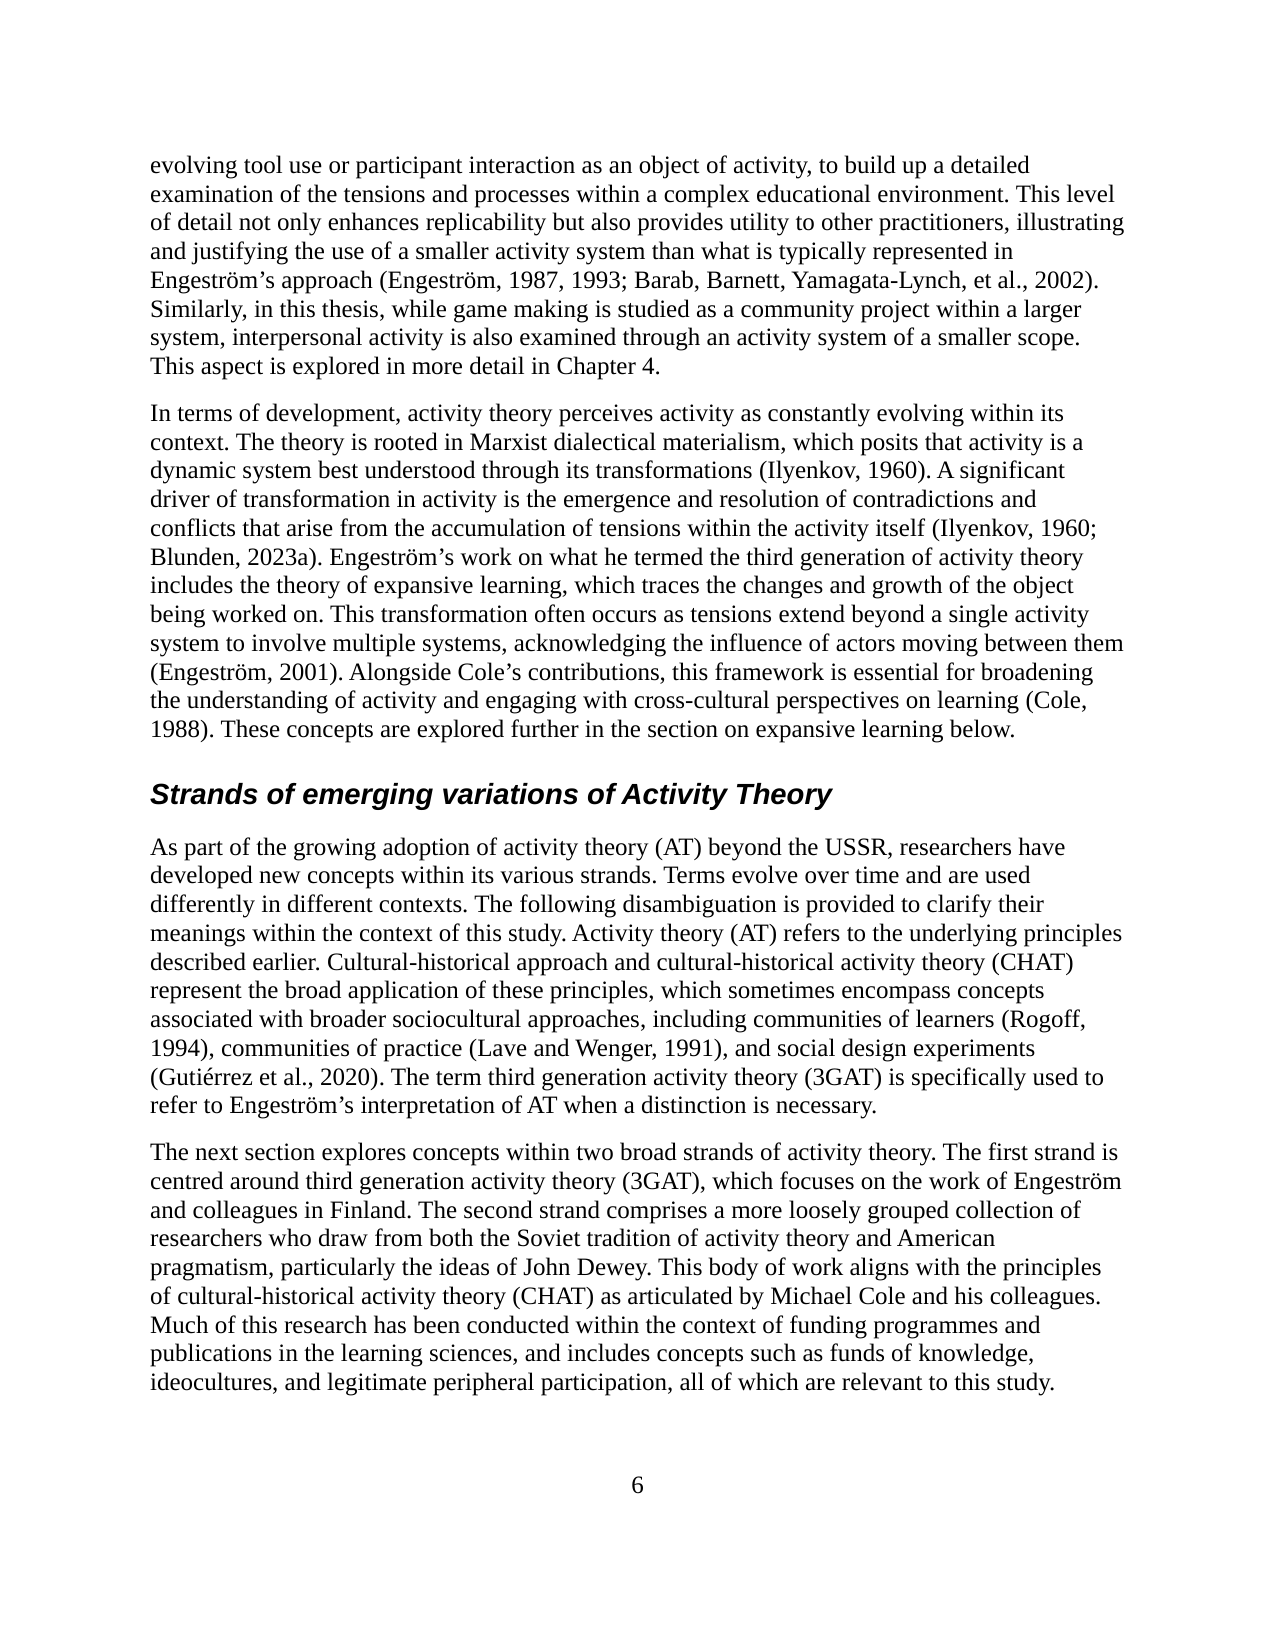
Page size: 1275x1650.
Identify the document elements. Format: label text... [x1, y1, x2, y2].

text In terms of development, activity theory perceives activity as constantly evolving within its context. The theory is rooted in Marxist dialectical materialism, which posits that activity is a dynamic system best understood through its transformations (Ilyenkov, 1960). A significant driver of transformation in activity is the emergence and resolution of contradictions and conflicts that arise from the accumulation of tensions within the activity itself (Ilyenkov, 1960; Blunden, 2023a). Engeström’s work on what he termed the third generation of activity theory includes the theory of expansive learning, which traces the changes and growth of the object being worked on. This transformation often occurs as tensions extend beyond a single activity system to involve multiple systems, acknowledging the influence of actors moving between them (Engeström, 2001). Alongside Cole’s contributions, this framework is essential for broadening the understanding of activity and engaging with cross-cultural perspectives on learning (Cole, 1988). These concepts are explored further in the section on expansive learning below. [150, 398, 1125, 743]
subtitle Strands of emerging variations of Activity Theory [150, 777, 1125, 810]
text The next section explores concepts within two broad strands of activity theory. The first strand is centred around third generation activity theory (3GAT), which focuses on the work of Engeström and colleagues in Finland. The second strand comprises a more loosely grouped collection of researchers who draw from both the Soviet tradition of activity theory and American pragmatism, particularly the ideas of John Dewey. This body of work aligns with the principles of cultural-historical activity theory (CHAT) as articulated by Michael Cole and his colleagues. Much of this research has been conducted within the context of funding programmes and publications in the learning sciences, and includes concepts such as funds of knowledge, ideocultures, and legitimate peripheral participation, all of which are relevant to this study. [150, 1137, 1125, 1396]
text As part of the growing adoption of activity theory (AT) beyond the USSR, researchers have developed new concepts within its various strands. Terms evolve over time and are used differently in different contexts. The following disambiguation is provided to clarify their meanings within the context of this study. Activity theory (AT) refers to the underlying principles described earlier. Cultural-historical approach and cultural-historical activity theory (CHAT) represent the broad application of these principles, which sometimes encompass concepts associated with broader sociocultural approaches, including communities of learners (Rogoff, 1994), communities of practice (Lave and Wenger, 1991), and social design experiments (Gutiérrez et al., 2020). The term third generation activity theory (3GAT) is specifically used to refer to Engeström’s interpretation of AT when a distinction is necessary. [150, 832, 1125, 1119]
text evolving tool use or participant interaction as an object of activity, to build up a detailed examination of the tensions and processes within a complex educational environment. This level of detail not only enhances replicability but also provides utility to other practitioners, illustrating and justifying the use of a smaller activity system than what is typically represented in Engeström’s approach (Engeström, 1987, 1993; Barab, Barnett, Yamagata-Lynch, et al., 2002). Similarly, in this thesis, while game making is studied as a community project within a larger system, interpersonal activity is also examined through an activity system of a smaller scope. This aspect is explored in more detail in Chapter 4. [150, 150, 1125, 380]
